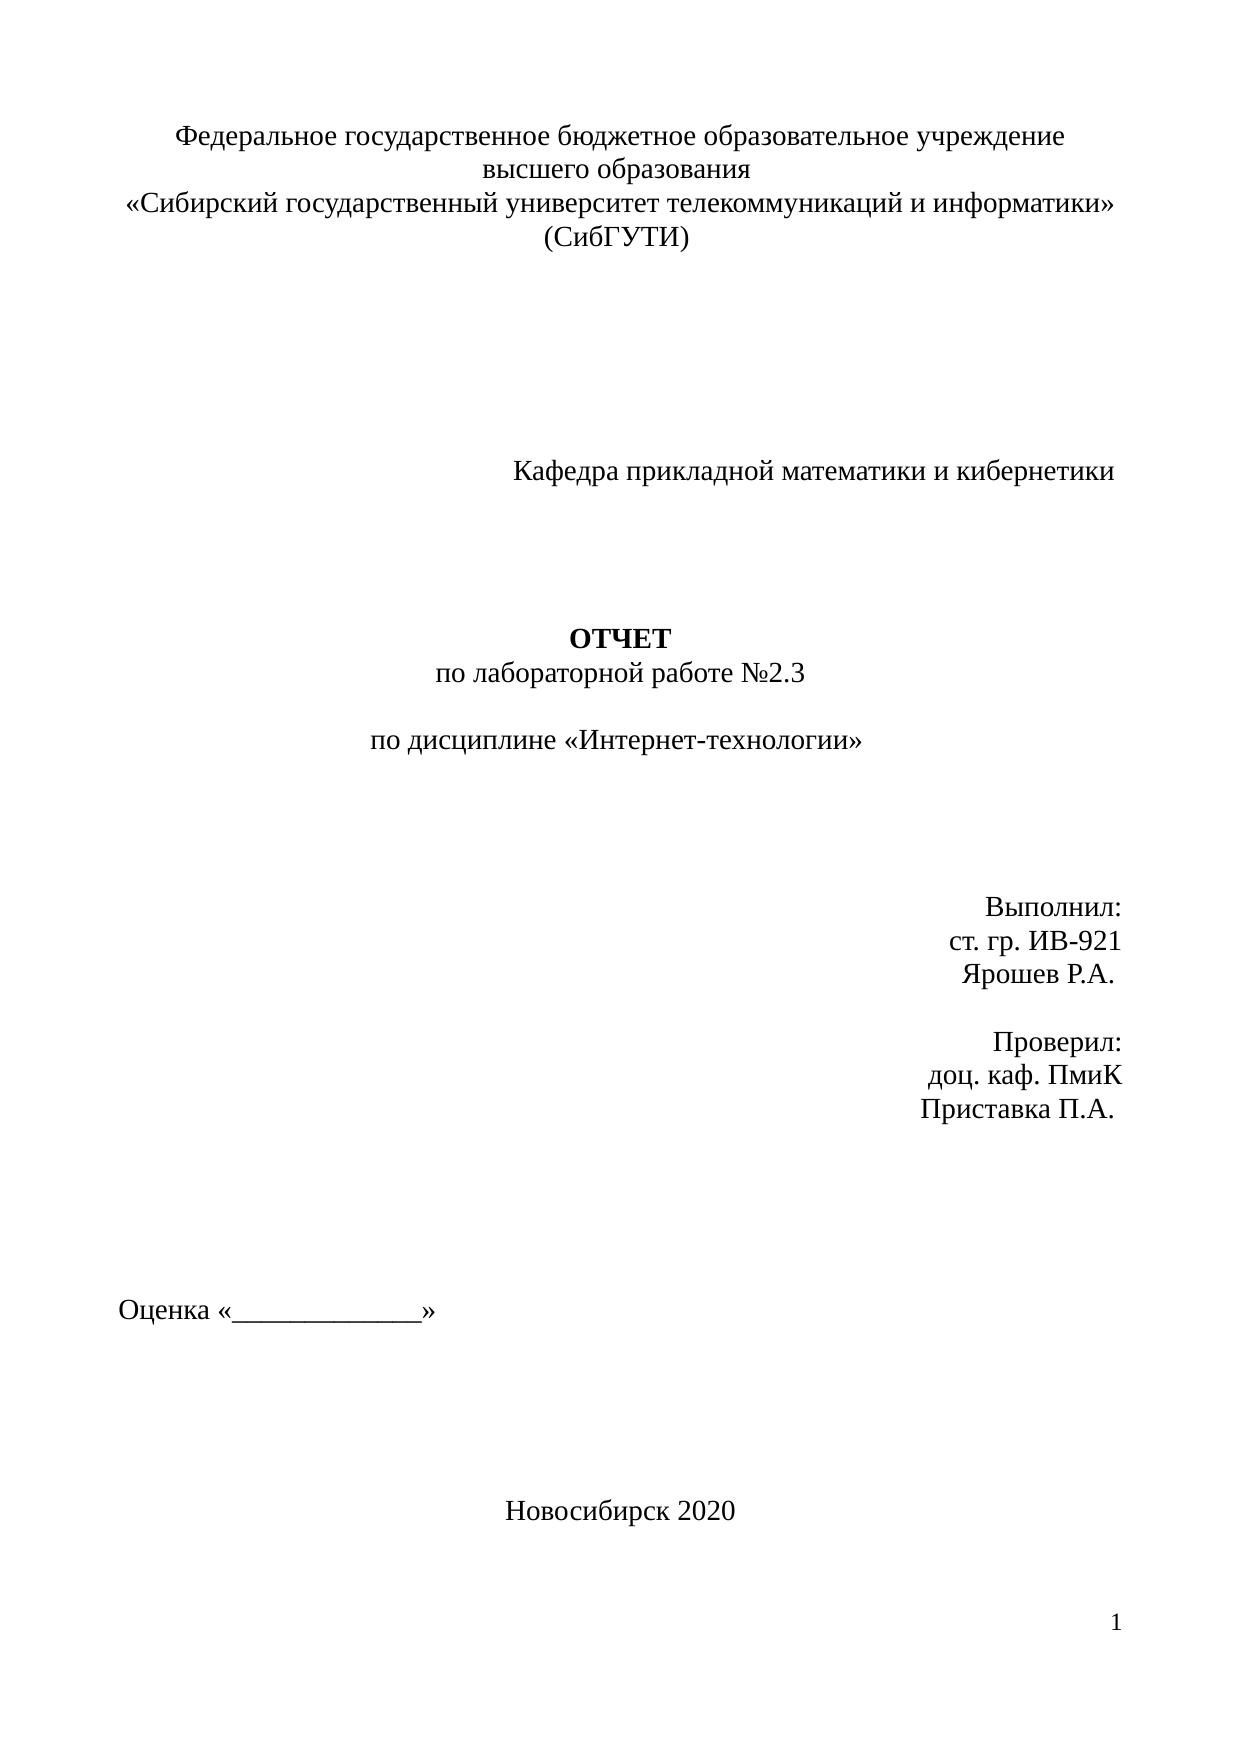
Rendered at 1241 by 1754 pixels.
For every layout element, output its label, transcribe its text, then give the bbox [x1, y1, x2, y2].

text Приставка П.А. [118, 1091, 1122, 1124]
text Ярошев Р.А. [118, 957, 1122, 990]
text по лабораторной работе №2.3 [118, 655, 1122, 688]
text доц. каф. ПмиК [118, 1057, 1122, 1091]
text Федеральное государственное бюджетное образовательное учреждение высшего образования [118, 118, 1122, 185]
text Оценка «_____________» [118, 1292, 1122, 1326]
text ОТЧЕТ [118, 621, 1122, 655]
text Кафедра прикладной математики и кибернетики [118, 453, 1122, 487]
text ст. гр. ИВ-921 [118, 923, 1122, 957]
text Выполнил: [118, 889, 1122, 923]
text Проверил: [118, 1024, 1122, 1057]
text по дисциплине «Интернет-технологии» [118, 722, 1122, 755]
text Новосибирск 2020 [118, 1493, 1122, 1527]
text «Сибирский государственный университет телекоммуникаций и информатики» (СибГУТИ) [118, 185, 1122, 252]
